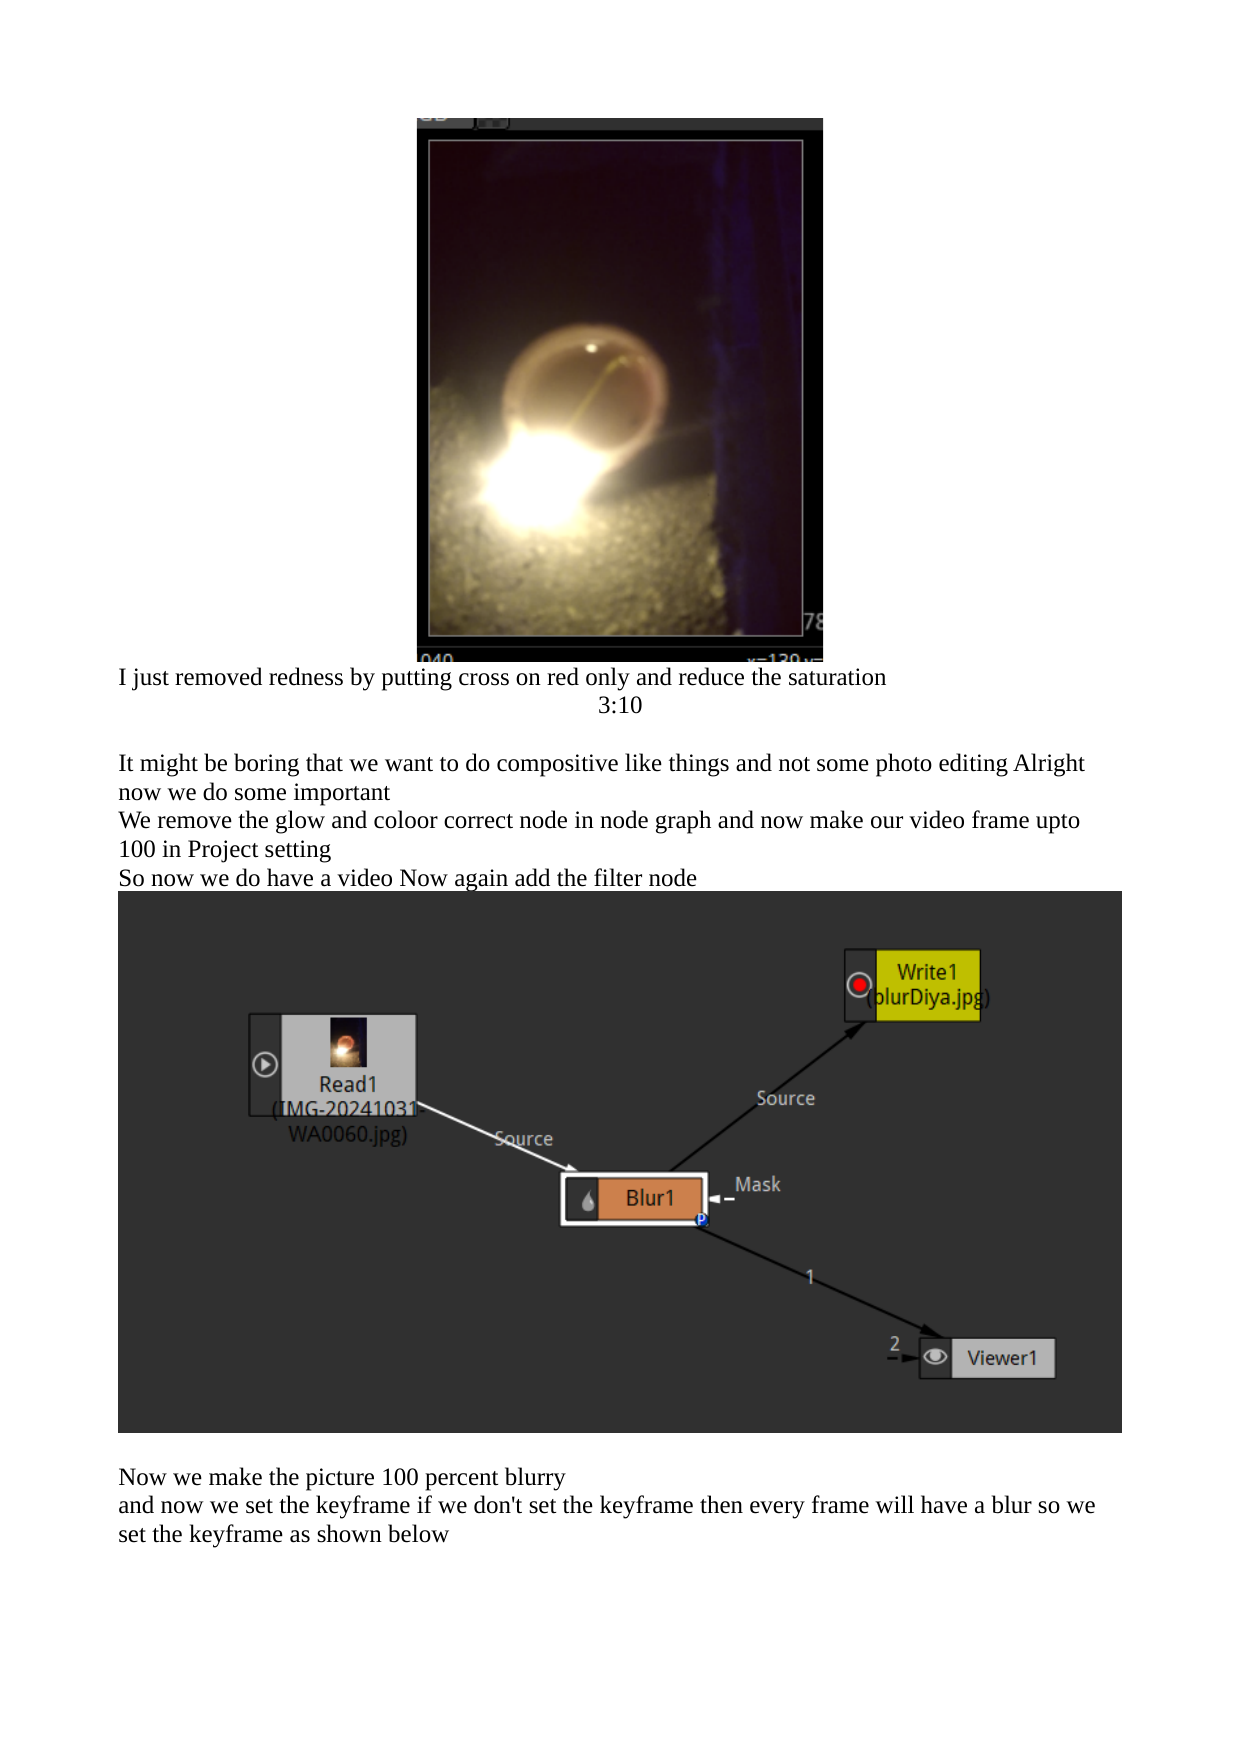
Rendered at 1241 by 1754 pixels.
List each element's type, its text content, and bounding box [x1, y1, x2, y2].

text Now we make the picture 100 percent blurry [118, 1462, 1122, 1490]
picture [416, 118, 824, 662]
text I just removed redness by putting cross on red only and reduce the saturation [118, 118, 1122, 691]
text We remove the glow and coloor correct node in node graph and now make our video frame upto 100 in Project setting [118, 806, 1122, 863]
text It might be boring that we want to do compositive like things and not some photo editing Alright now we do some important [118, 748, 1122, 806]
text 3:10 [118, 691, 1122, 719]
picture [118, 891, 1122, 1433]
text and now we set the keyframe if we don't set the keyframe then every frame will have a blur so we set the keyframe as shown below [118, 1490, 1122, 1548]
text So now we do have a video Now again add the filter node [118, 863, 1122, 891]
